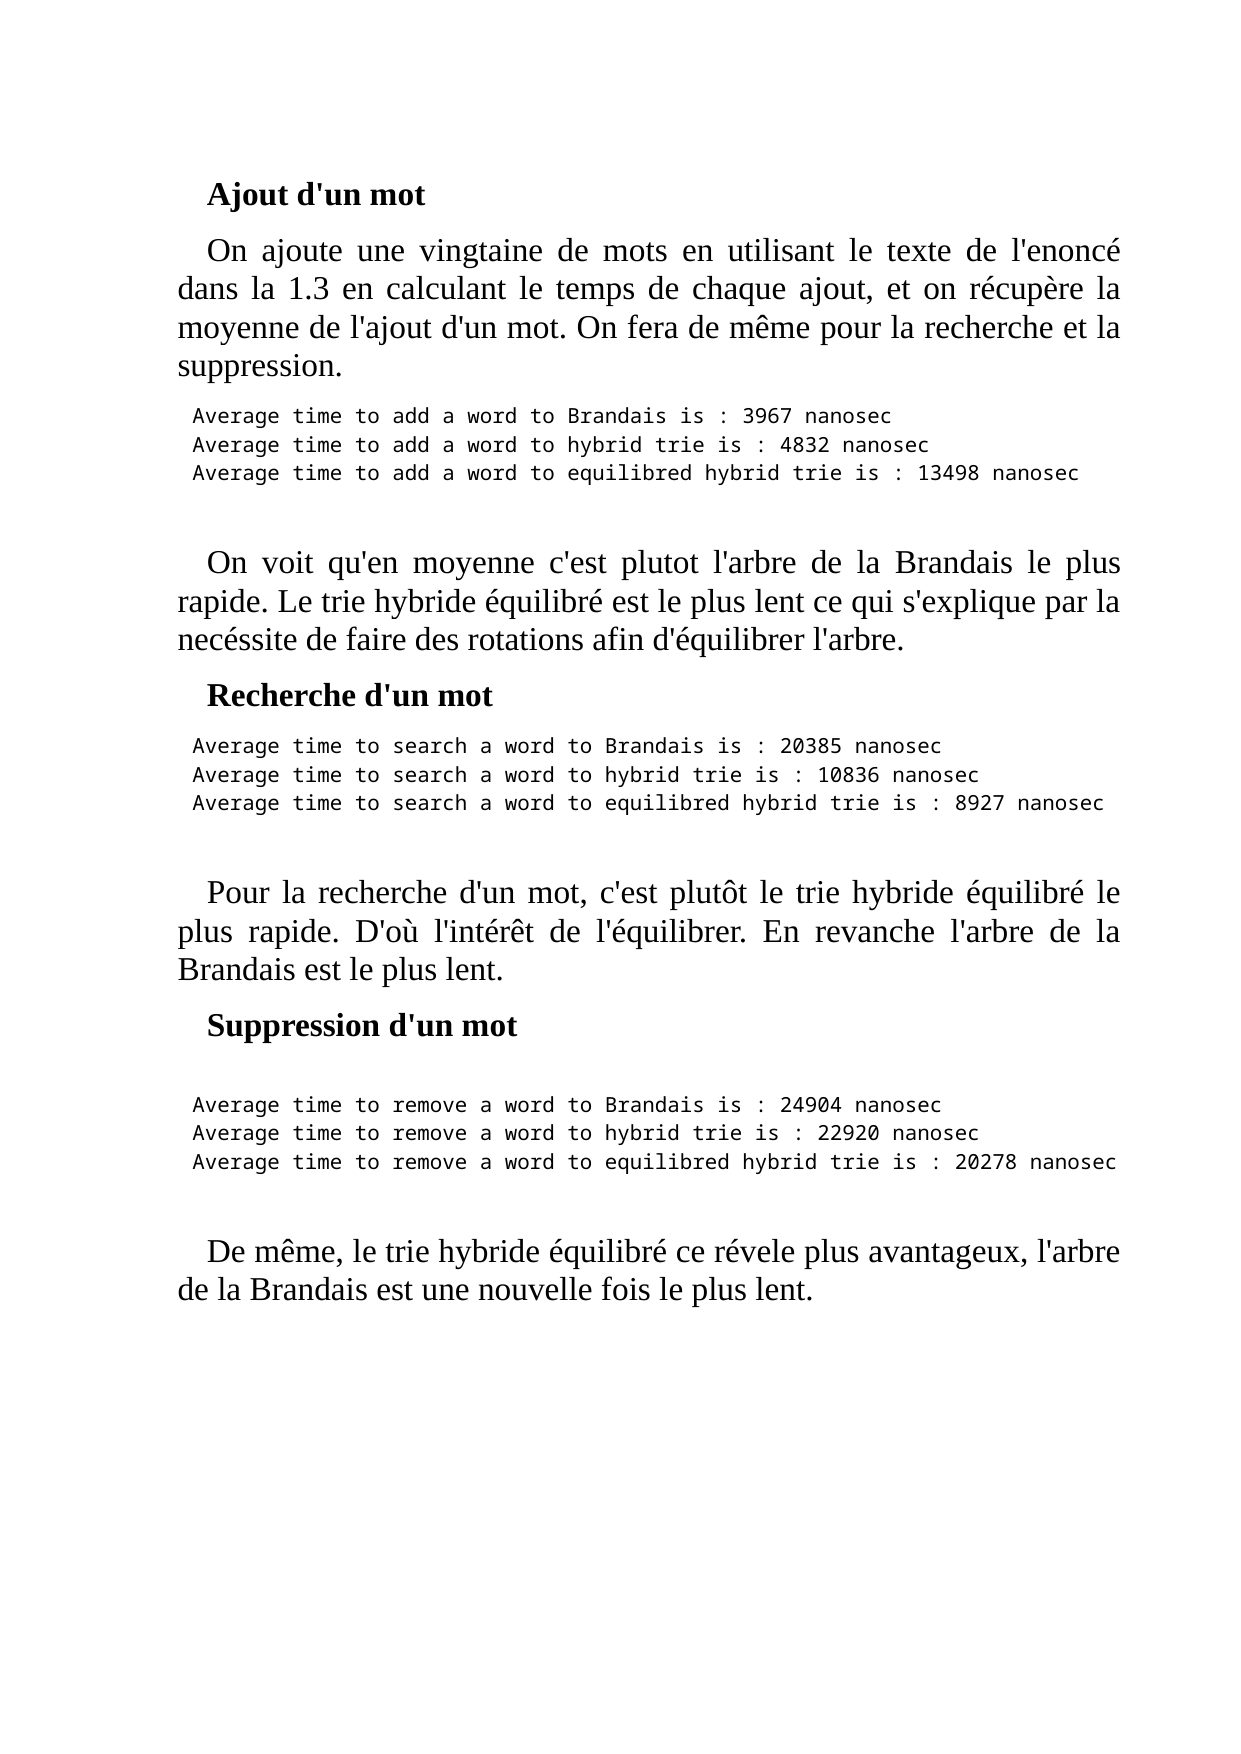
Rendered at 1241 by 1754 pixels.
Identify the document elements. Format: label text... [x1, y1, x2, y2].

text Average time to add a word to equilibred hybrid trie is : 13498 nanosec [118, 458, 1122, 487]
text Pour la recherche d'un mot, c'est plutôt le trie hybride équilibré le plus rapide. D'où l'intérêt de l'équilibrer. En revanche l'arbre de la Brandais est le plus lent. [504, 949, 1122, 988]
text Average time to search a word to equilibred hybrid trie is : 8927 nanosec [118, 788, 1122, 817]
text Suppression d'un mot [177, 1005, 207, 1044]
text Average time to add a word to Brandais is : 3967 nanosec [118, 401, 1122, 430]
text On ajoute une vingtaine de mots en utilisant le texte de l'enoncé dans la 1.3 en calculant le temps de chaque ajout, et on récupère la moyenne de l'ajout d'un mot. On fera de même pour la recherche et la suppression. [343, 345, 1122, 383]
text Average time to remove a word to Brandais is : 24904 nanosec [118, 1090, 1122, 1118]
text Average time to remove a word to hybrid trie is : 22920 nanosec [118, 1118, 1122, 1147]
text Average time to add a word to hybrid trie is : 4832 nanosec [118, 430, 1122, 458]
text De même, le trie hybride équilibré ce révele plus avantageux, l'arbre de la Brandais est une nouvelle fois le plus lent. [177, 1231, 1122, 1308]
text Suppression d'un mot [517, 1005, 1122, 1044]
text Average time to search a word to hybrid trie is : 10836 nanosec [118, 760, 1122, 788]
text Recherche d'un mot [177, 675, 207, 714]
text On ajoute une vingtaine de mots en utilisant le texte de l'enoncé dans la 1.3 en calculant le temps de chaque ajout, et on récupère la moyenne de l'ajout d'un mot. On fera de même pour la recherche et la suppression. [177, 230, 1122, 269]
text Recherche d'un mot [493, 675, 1122, 714]
text Average time to remove a word to equilibred hybrid trie is : 20278 nanosec [118, 1147, 1122, 1175]
text Ajout d'un mot [177, 174, 207, 212]
text On voit qu'en moyenne c'est plutot l'arbre de la Brandais le plus rapide. Le trie hybride équilibré est le plus lent ce qui s'explique par la necéssite de faire des rotations afin d'équilibrer l'arbre. [905, 619, 1122, 658]
text Ajout d'un mot [425, 174, 1122, 212]
text Average time to search a word to Brandais is : 20385 nanosec [118, 731, 1122, 760]
